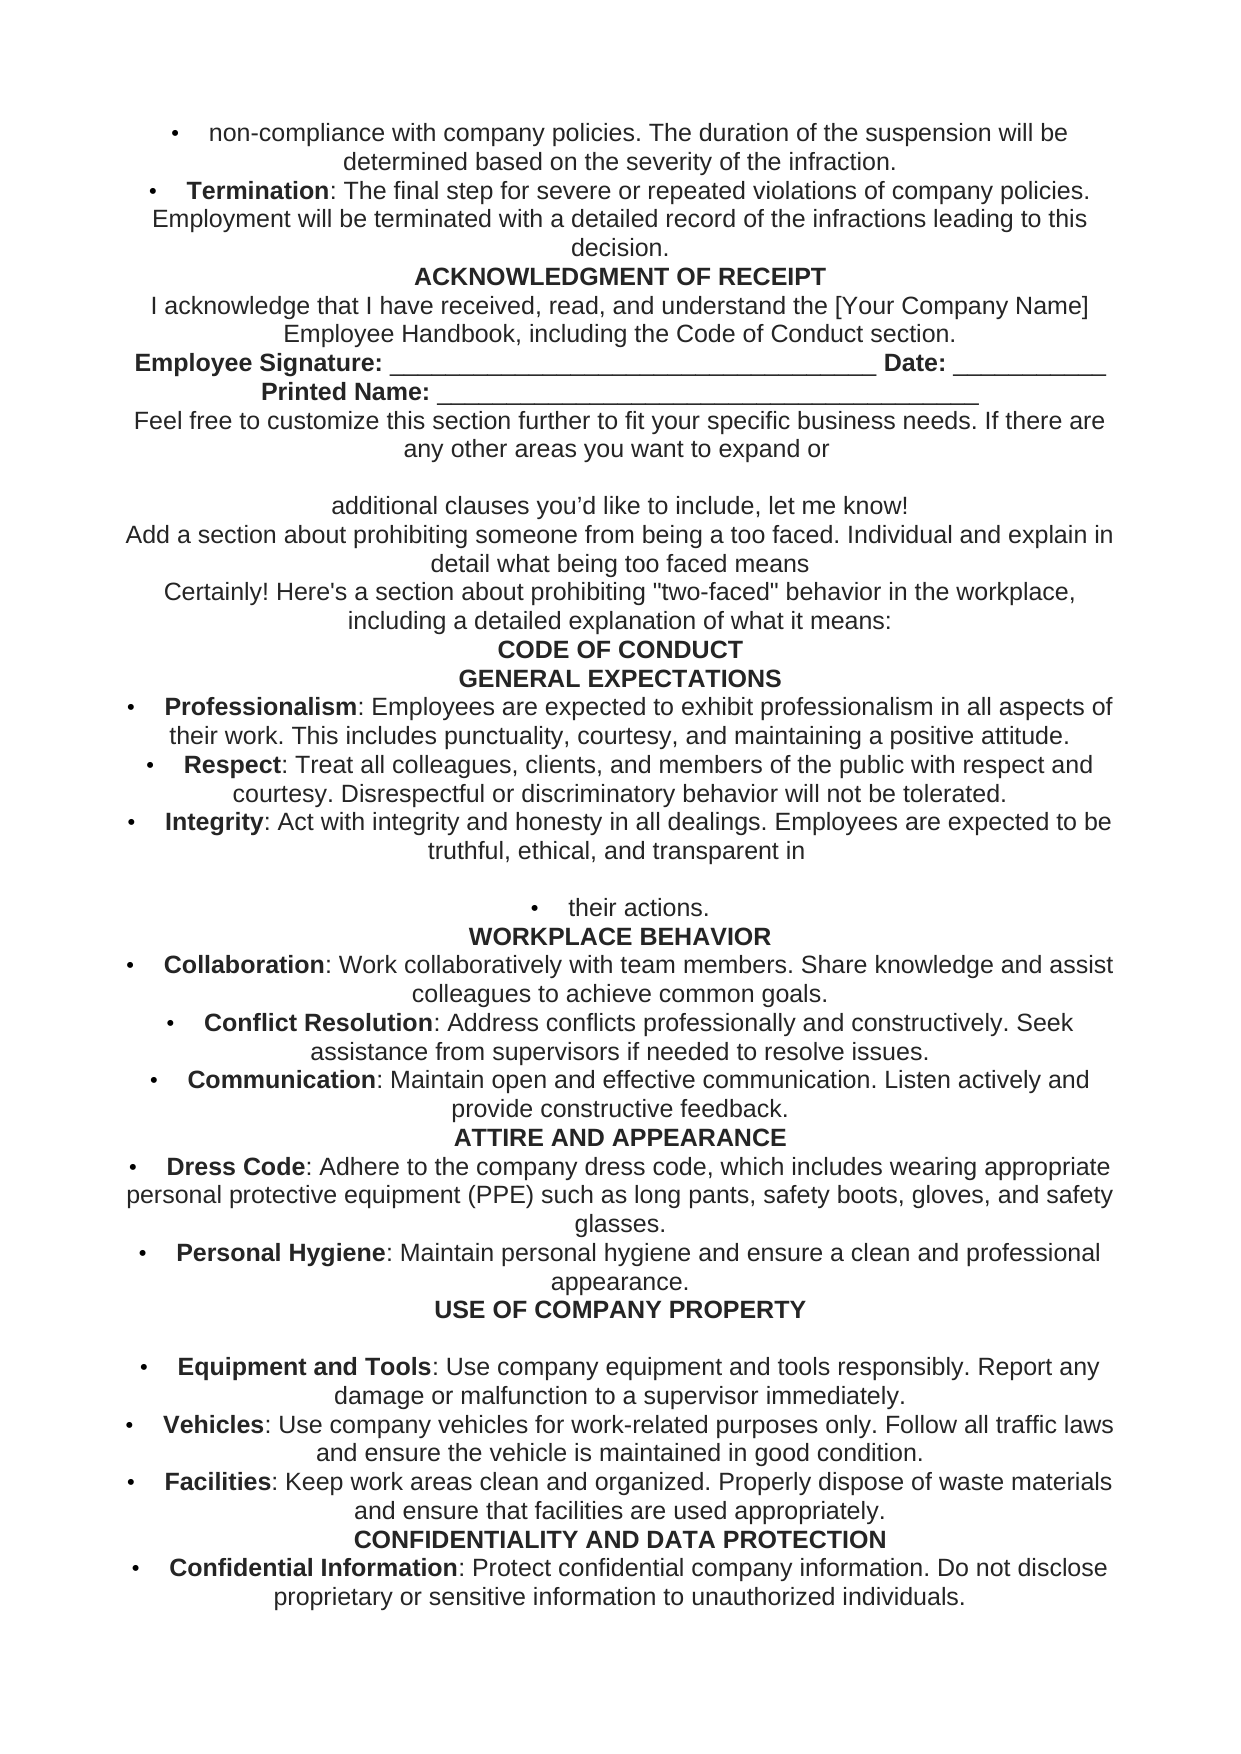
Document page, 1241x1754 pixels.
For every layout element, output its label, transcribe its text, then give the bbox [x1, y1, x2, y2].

text Printed Name: _______________________________________ [118, 377, 1122, 406]
text Add a section about prohibiting someone from being a too faced. Individual and explain in detail what being too faced means [118, 520, 1122, 577]
text I acknowledge that I have received, read, and understand the [Your Company Name] Employee Handbook, including the Code of Conduct section. [118, 291, 1122, 348]
text ATTIRE AND APPEARANCE [118, 1123, 1122, 1152]
text GENERAL EXPECTATIONS [118, 664, 1122, 692]
list Professionalism: Employees are expected to exhibit professionalism in all aspects of their work. This includes punctuality, courtesy, and maintaining a positive attitude. [81, 692, 1122, 750]
text CONFIDENTIALITY AND DATA PROTECTION [118, 1525, 1122, 1553]
list Termination: The final step for severe or repeated violations of company policies. Employment will be terminated with a detailed record of the infractions leading to this decision. [81, 176, 1122, 262]
list Equipment and Tools: Use company equipment and tools responsibly. Report any damage or malfunction to a supervisor immediately. [81, 1352, 1122, 1410]
text ACKNOWLEDGMENT OF RECEIPT [118, 262, 1122, 291]
list Personal Hygiene: Maintain personal hygiene and ensure a clean and professional appearance. [81, 1238, 1122, 1295]
text Certainly! Here's a section about prohibiting "two-faced" behavior in the workplace, including a detailed explanation of what it means: [118, 577, 1122, 635]
list Collaboration: Work collaboratively with team members. Share knowledge and assist colleagues to achieve common goals. [81, 950, 1122, 1008]
list Integrity: Act with integrity and honesty in all dealings. Employees are expected to be truthful, ethical, and transparent in [81, 807, 1122, 865]
list Conflict Resolution: Address conflicts professionally and constructively. Seek assistance from supervisors if needed to resolve issues. [81, 1008, 1122, 1065]
list non-compliance with company policies. The duration of the suspension will be determined based on the severity of the infraction. [81, 118, 1122, 176]
text Feel free to customize this section further to fit your specific business needs. If there are any other areas you want to expand or [118, 406, 1122, 463]
list their actions. [81, 893, 1122, 922]
text additional clauses you’d like to include, let me know! [118, 491, 1122, 520]
list Facilities: Keep work areas clean and organized. Properly dispose of waste materials and ensure that facilities are used appropriately. [81, 1467, 1122, 1525]
text Employee Signature: ___________________________________ Date: ___________ [118, 348, 1122, 377]
text USE OF COMPANY PROPERTY [118, 1295, 1122, 1324]
list Dress Code: Adhere to the company dress code, which includes wearing appropriate personal protective equipment (PPE) such as long pants, safety boots, gloves, and safety glasses. [81, 1152, 1122, 1238]
text CODE OF CONDUCT [118, 635, 1122, 664]
text WORKPLACE BEHAVIOR [118, 922, 1122, 950]
list Confidential Information: Protect confidential company information. Do not disclose proprietary or sensitive information to unauthorized individuals. [81, 1553, 1122, 1611]
list Communication: Maintain open and effective communication. Listen actively and provide constructive feedback. [81, 1065, 1122, 1123]
list Vehicles: Use company vehicles for work-related purposes only. Follow all traffic laws and ensure the vehicle is maintained in good condition. [81, 1410, 1122, 1467]
list Respect: Treat all colleagues, clients, and members of the public with respect and courtesy. Disrespectful or discriminatory behavior will not be tolerated. [81, 750, 1122, 807]
